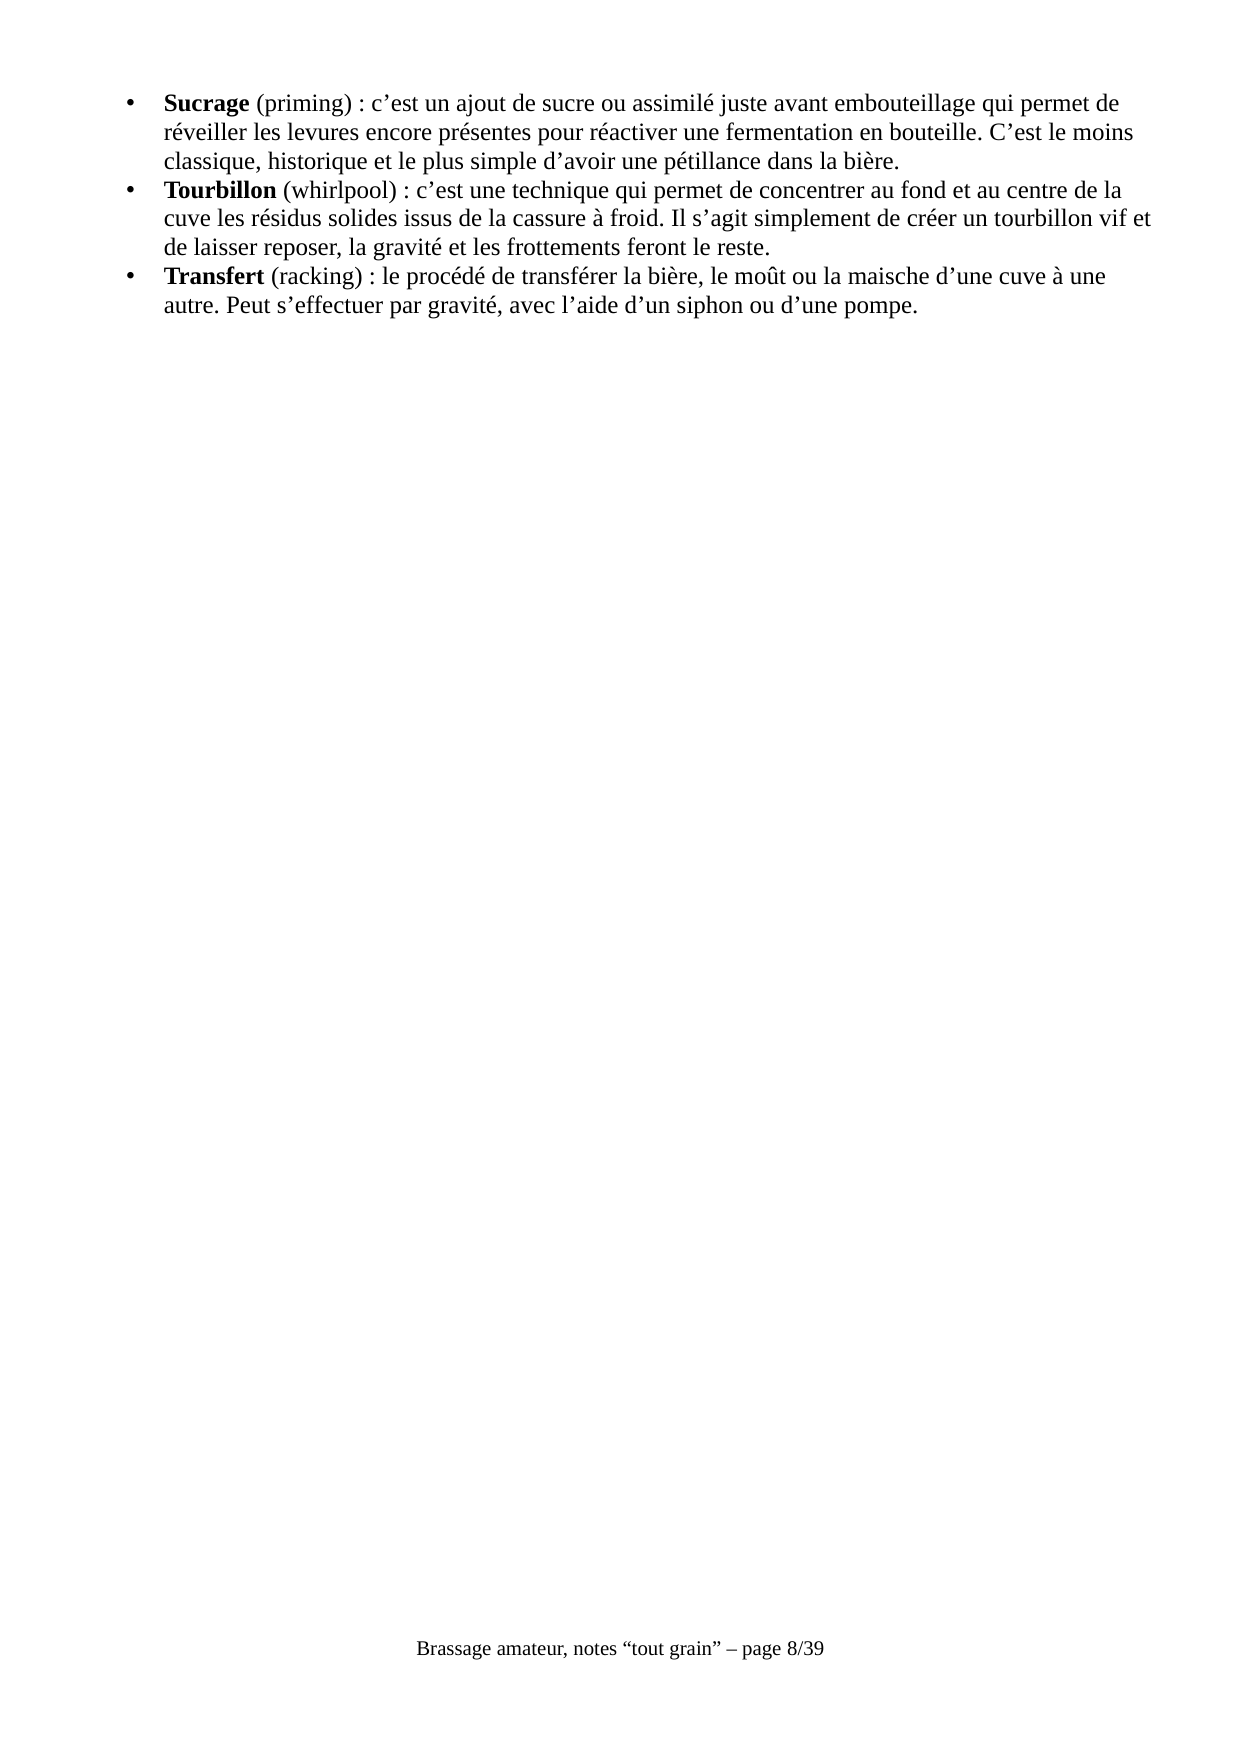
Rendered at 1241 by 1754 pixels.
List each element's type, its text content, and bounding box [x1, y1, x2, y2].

list Transfert (racking) : le procédé de transférer la bière, le moût ou la maische d’une cuve à une autre. Peut s’effectuer par gravité, avec l’aide d’un siphon ou d’une pompe. [126, 261, 1152, 318]
list Tourbillon (whirlpool) : c’est une technique qui permet de concentrer au fond et au centre de la cuve les résidus solides issus de la cassure à froid. Il s’agit simplement de créer un tourbillon vif et de laisser reposer, la gravité et les frottements feront le reste. [126, 175, 1152, 261]
list Sucrage (priming) : c’est un ajout de sucre ou assimilé juste avant embouteillage qui permet de réveiller les levures encore présentes pour réactiver une fermentation en bouteille. C’est le moins classique, historique et le plus simple d’avoir une pétillance dans la bière. [126, 88, 1152, 175]
